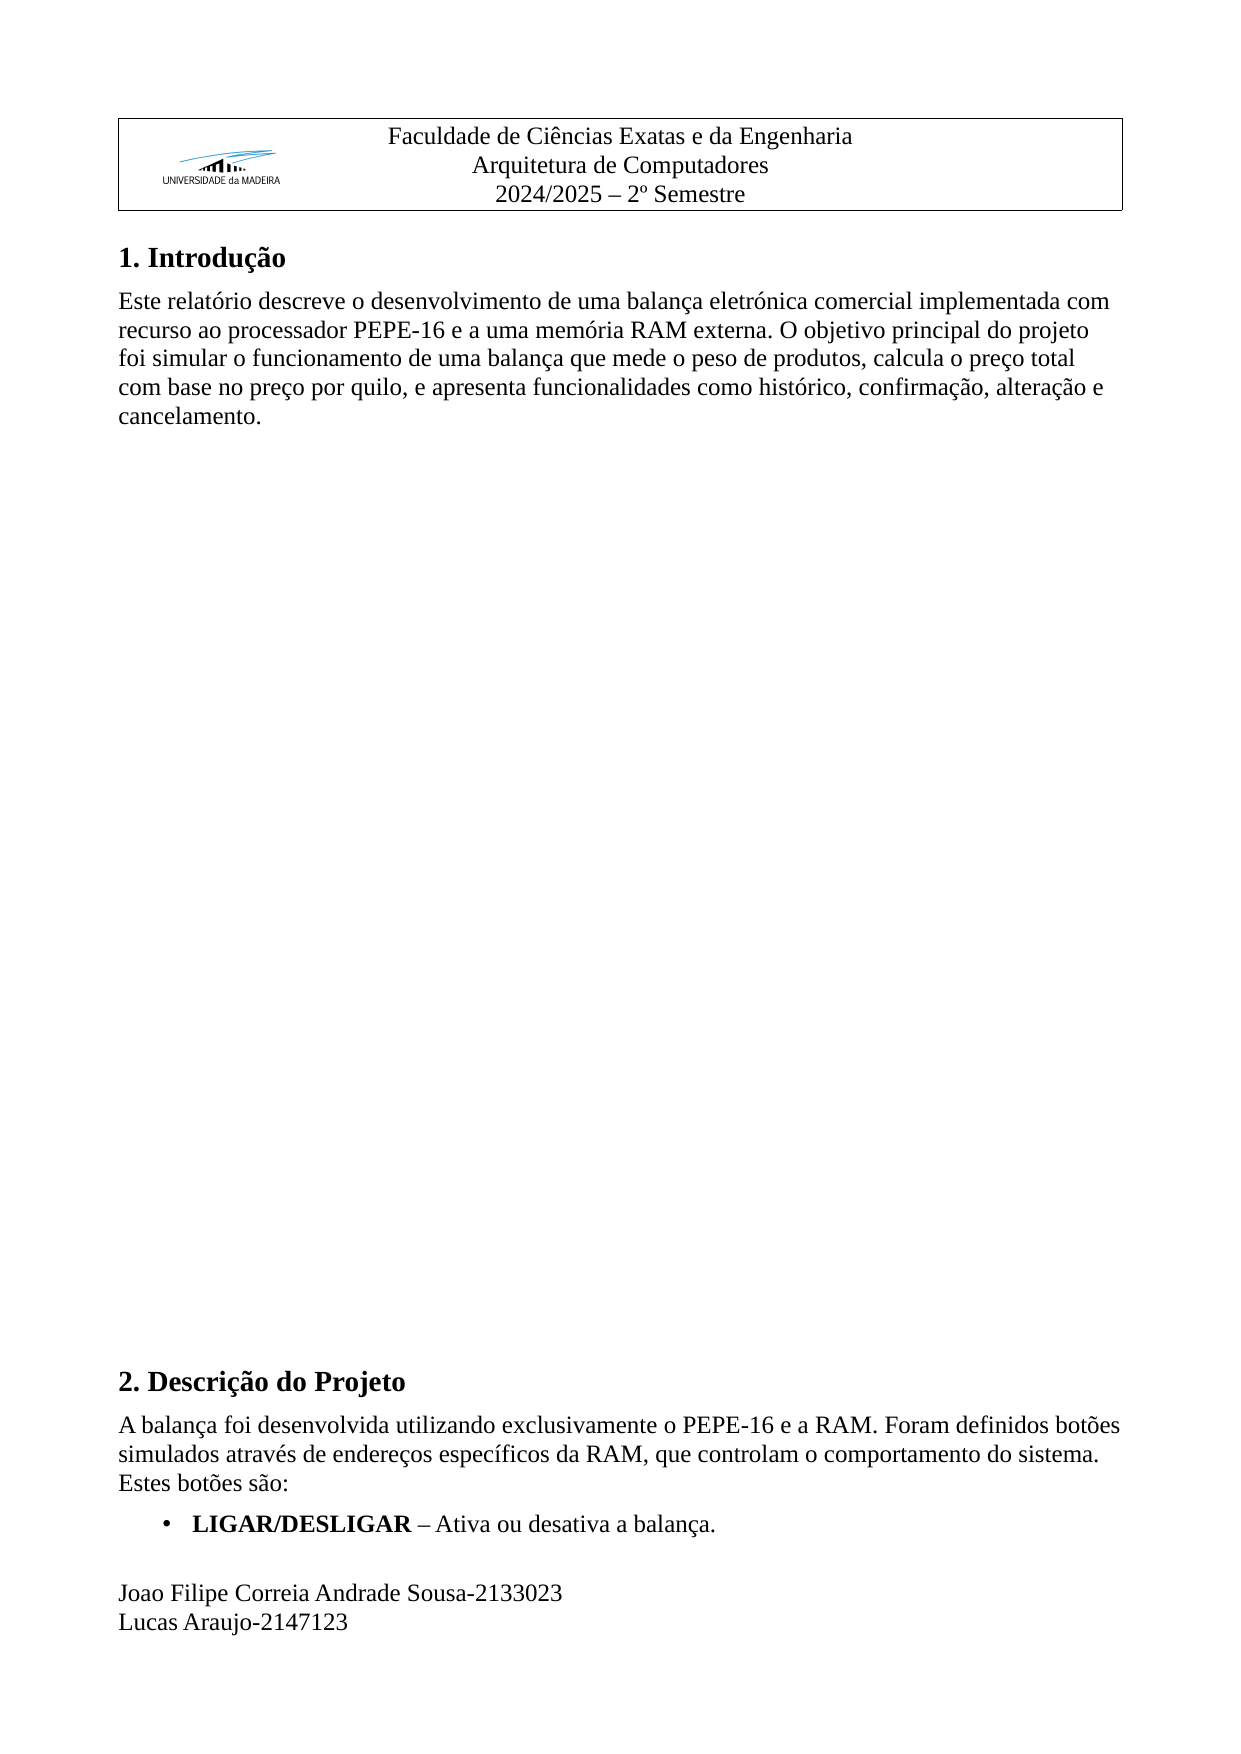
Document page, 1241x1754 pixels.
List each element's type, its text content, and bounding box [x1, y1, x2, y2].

subtitle 1. Introdução [118, 240, 1122, 273]
text Este relatório descreve o desenvolvimento de uma balança eletrónica comercial implementada com recurso ao processador PEPE-16 e a uma memória RAM externa. O objetivo principal do projeto foi simular o funcionamento de uma balança que mede o peso de produtos, calcula o preço total com base no preço por quilo, e apresenta funcionalidades como histórico, confirmação, alteração e cancelamento. [118, 286, 1122, 430]
list LIGAR/DESLIGAR – Ativa ou desativa a balança. [162, 1509, 1122, 1538]
text A balança foi desenvolvida utilizando exclusivamente o PEPE-16 e a RAM. Foram definidos botões simulados através de endereços específicos da RAM, que controlam o comportamento do sistema. Estes botões são: [118, 1410, 1122, 1497]
subtitle 2. Descrição do Projeto [118, 1364, 1122, 1398]
picture [145, 128, 291, 194]
